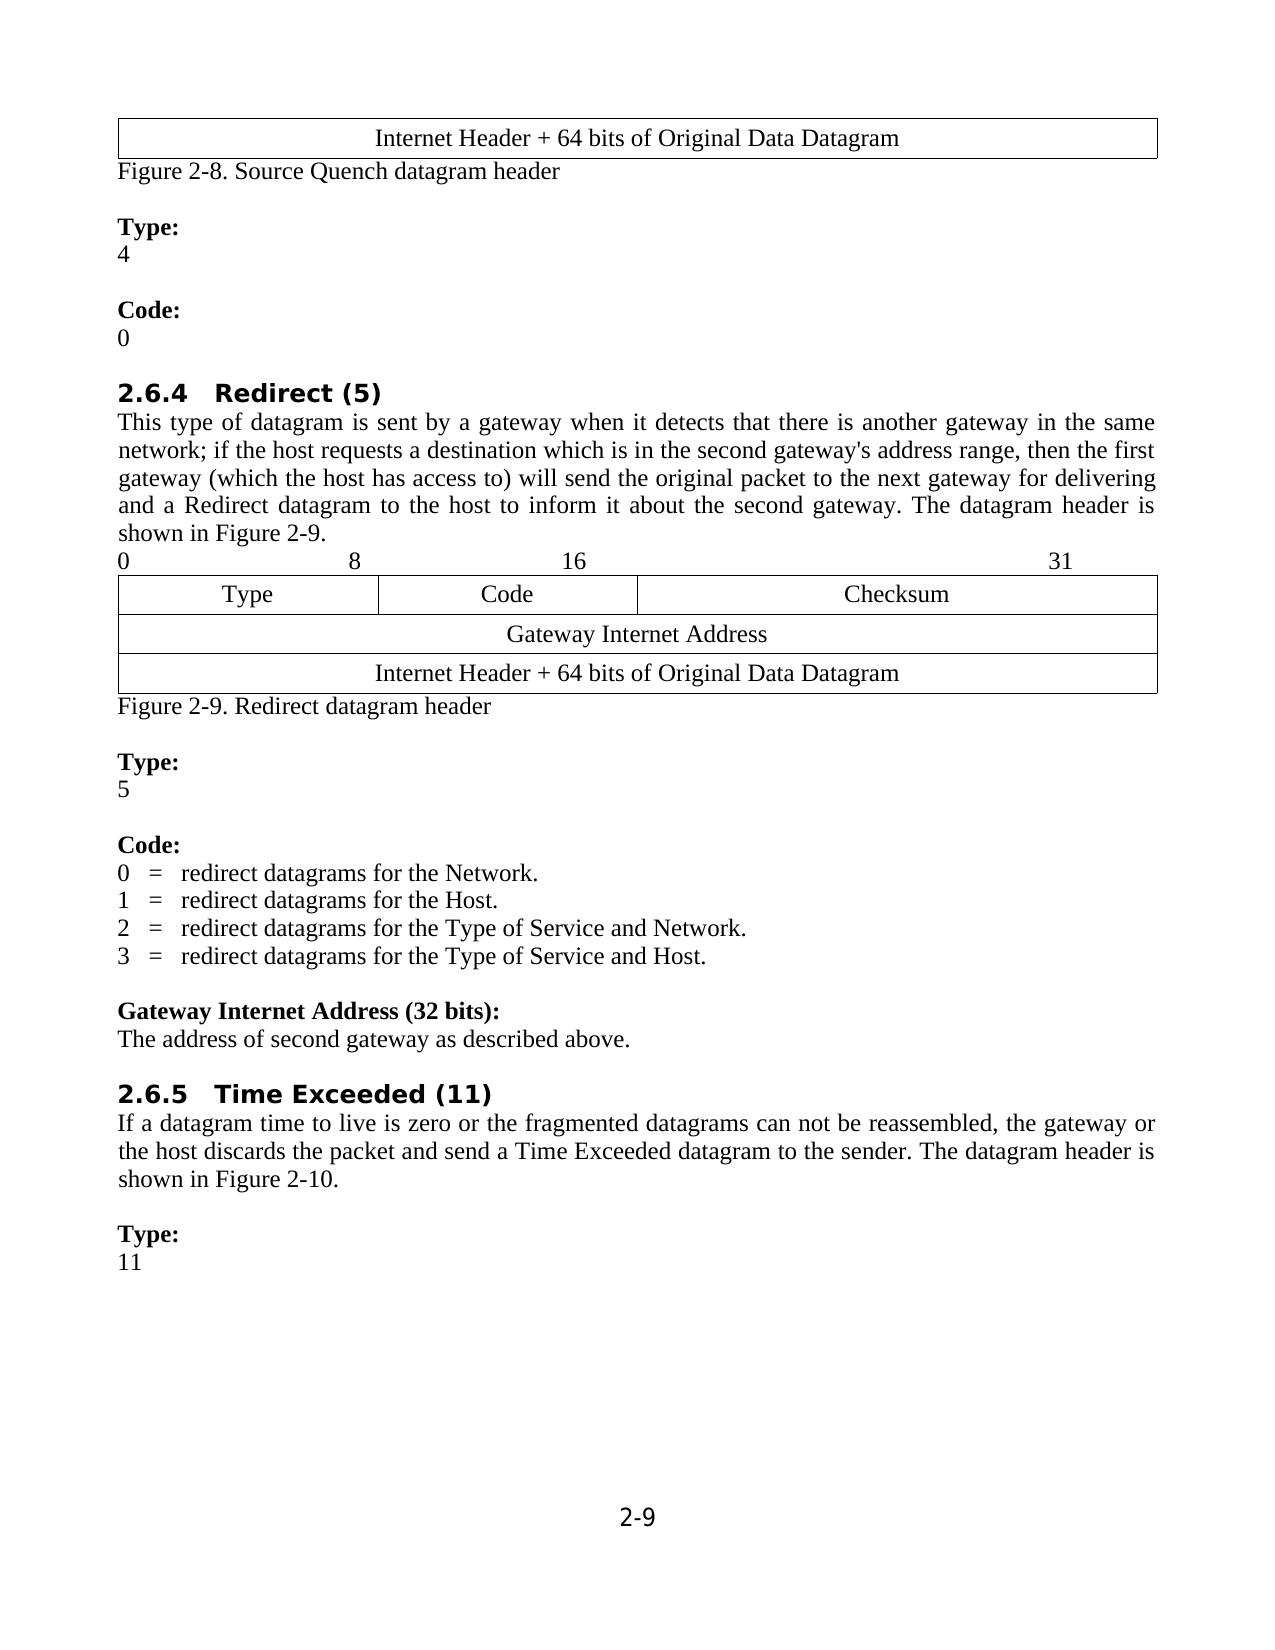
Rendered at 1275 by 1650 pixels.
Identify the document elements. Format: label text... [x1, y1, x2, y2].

text If a datagram time to live is zero or the fragmented datagrams can not be reassembled, the gateway or the host discards the packet and send a Time Exceeded datagram to the sender. The datagram header is shown in Figure 2-10. [117, 1109, 1157, 1193]
text The address of second gateway as described above. [117, 1025, 1157, 1053]
text 3 = redirect datagrams for the Type of Service and Host. [117, 942, 1157, 969]
text 1 = redirect datagrams for the Host. [117, 886, 1157, 914]
text 2.6.4 Redirect (5) [117, 379, 1157, 408]
table_header Code [379, 576, 637, 614]
table_cell Internet Header + 64 bits of Original Data Datagram [119, 119, 1157, 157]
text Type: [117, 213, 1157, 241]
text 0 [117, 324, 1157, 351]
table_header Type [119, 576, 378, 614]
text 0 8 16 31 [117, 547, 1157, 574]
text Code: [117, 831, 1157, 859]
text 0 = redirect datagrams for the Network. [117, 859, 1157, 886]
text This type of datagram is sent by a gateway when it detects that there is another gateway in the same network; if the host requests a destination which is in the second gateway's address range, then the first gateway (which the host has access to) will send the original packet to the next gateway for delivering and a Redirect datagram to the host to inform it about the second gateway. The datagram header is shown in Figure 2-9. [117, 408, 1157, 547]
text 5 [117, 776, 1157, 803]
table_cell Internet Header + 64 bits of Original Data Datagram [119, 654, 1157, 692]
text Figure 2-9. Redirect datagram header [117, 692, 1157, 720]
text Gateway Internet Address (32 bits): [117, 997, 1157, 1025]
table_header Checksum [638, 576, 1157, 614]
text Type: [117, 1220, 1157, 1248]
text Type: [117, 748, 1157, 776]
text 2.6.5 Time Exceeded (11) [117, 1080, 1157, 1109]
table_cell Gateway Internet Address [119, 615, 1157, 653]
text Figure 2-8. Source Quench datagram header [117, 157, 1157, 185]
text 2 = redirect datagrams for the Type of Service and Network. [117, 914, 1157, 942]
text 11 [117, 1248, 1157, 1276]
text 4 [117, 241, 1157, 268]
text Code: [117, 296, 1157, 324]
